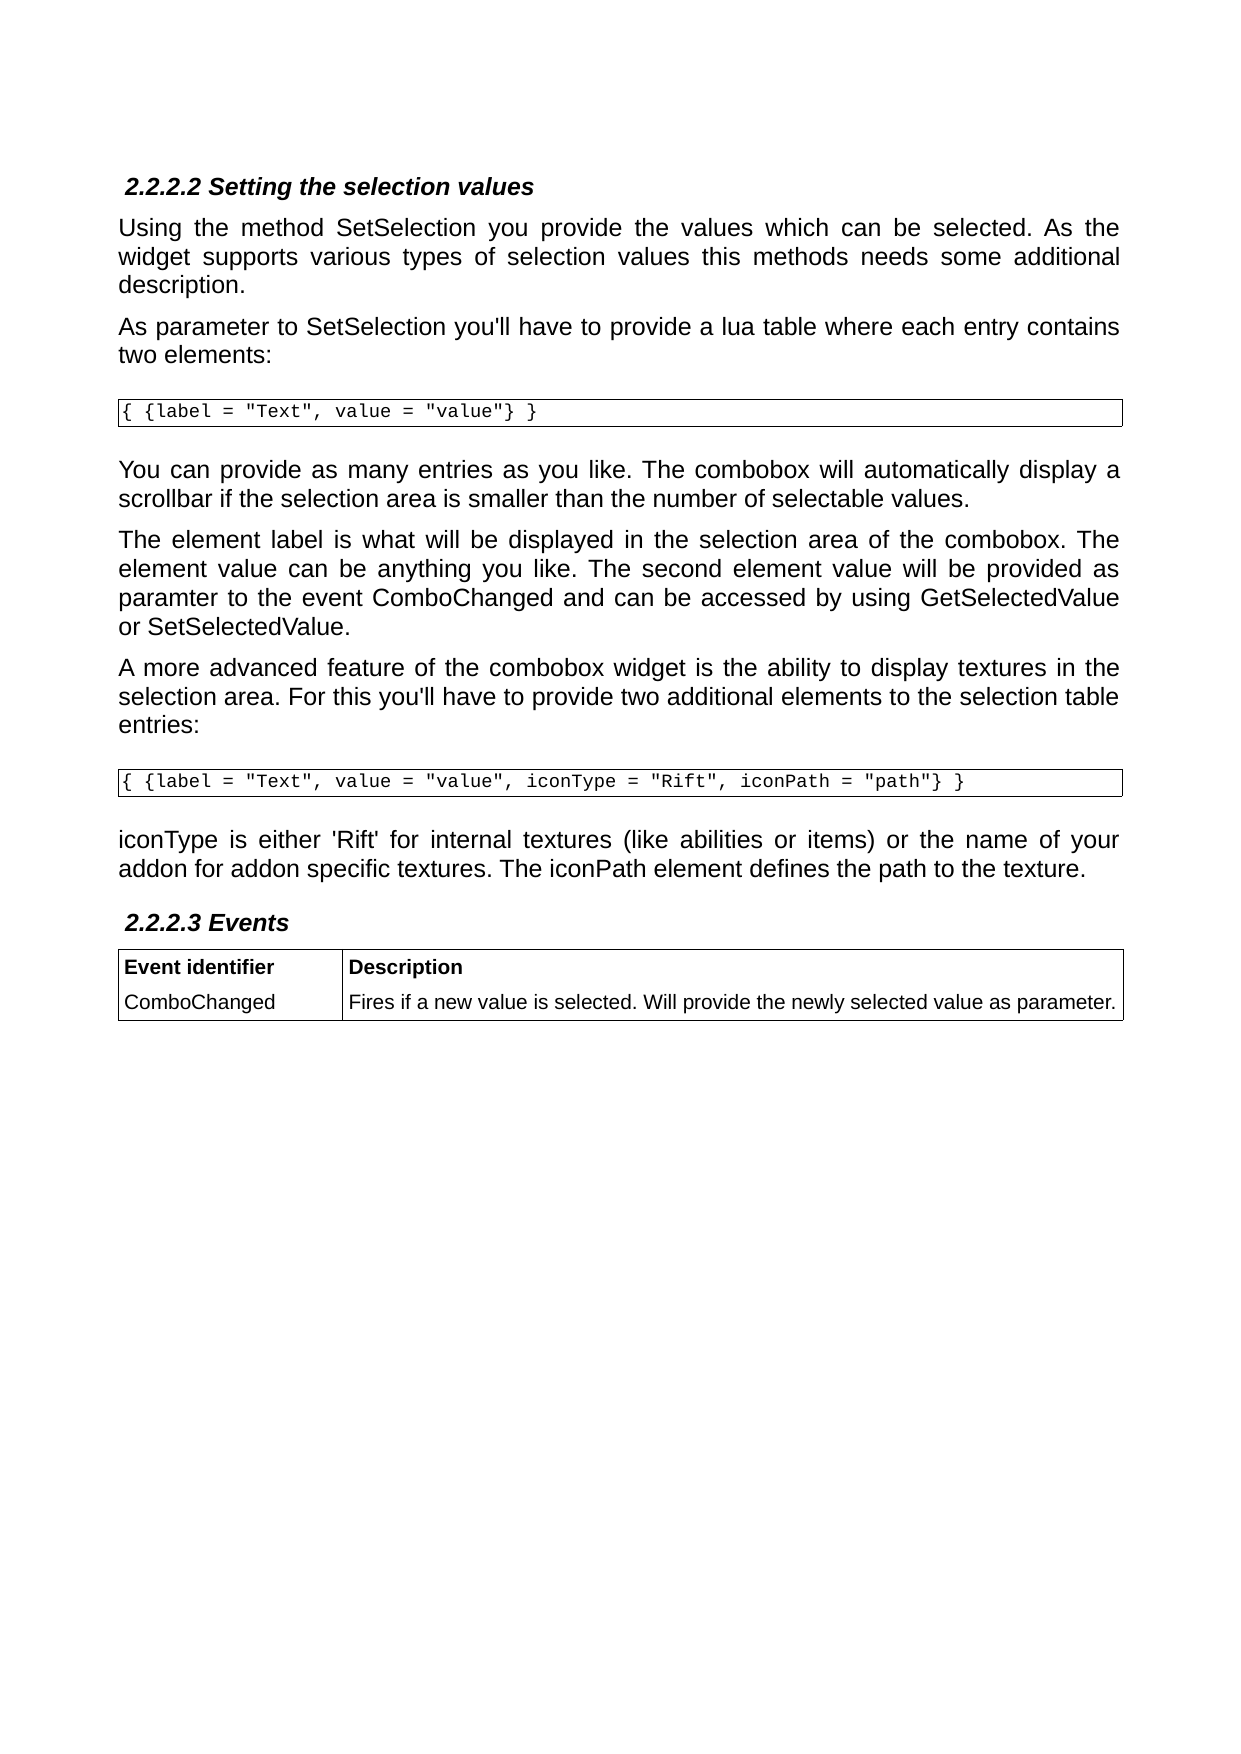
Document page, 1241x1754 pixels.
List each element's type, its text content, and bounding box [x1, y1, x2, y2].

text iconType is either 'Rift' for internal textures (like abilities or items) or the name of your addon for addon specific textures. The iconPath element defines the path to the texture. [118, 825, 1122, 883]
table_cell ComboChanged [119, 985, 342, 1020]
table_header Event identifier [119, 950, 342, 984]
text As parameter to SetSelection you'll have to provide a lua table where each entry contains two elements: [118, 312, 1122, 369]
text You can provide as many entries as you like. The combobox will automatically display a scrollbar if the selection area is smaller than the number of selectable values. [118, 455, 1122, 513]
text Using the method SetSelection you provide the values which can be selected. As the widget supports various types of selection values this methods needs some additional description. [118, 213, 1122, 299]
text The element label is what will be displayed in the selection area of the combobox. The element value can be anything you like. The second element value will be provided as paramter to the event ComboChanged and can be accessed by using GetSelectedValue or SetSelectedValue. [118, 525, 1122, 640]
text { {label = "Text", value = "value", iconType = "Rift", iconPath = "path"} } [119, 770, 1122, 796]
table_cell Fires if a new value is selected. Will provide the newly selected value as parameter. [343, 985, 1123, 1020]
table_header Description [343, 950, 1123, 984]
text { {label = "Text", value = "value"} } [119, 400, 1122, 426]
subtitle Setting the selection values [118, 172, 1122, 200]
subtitle Events [118, 908, 1122, 936]
text A more advanced feature of the combobox widget is the ability to display textures in the selection area. For this you'll have to provide two additional elements to the selection table entries: [118, 653, 1122, 739]
